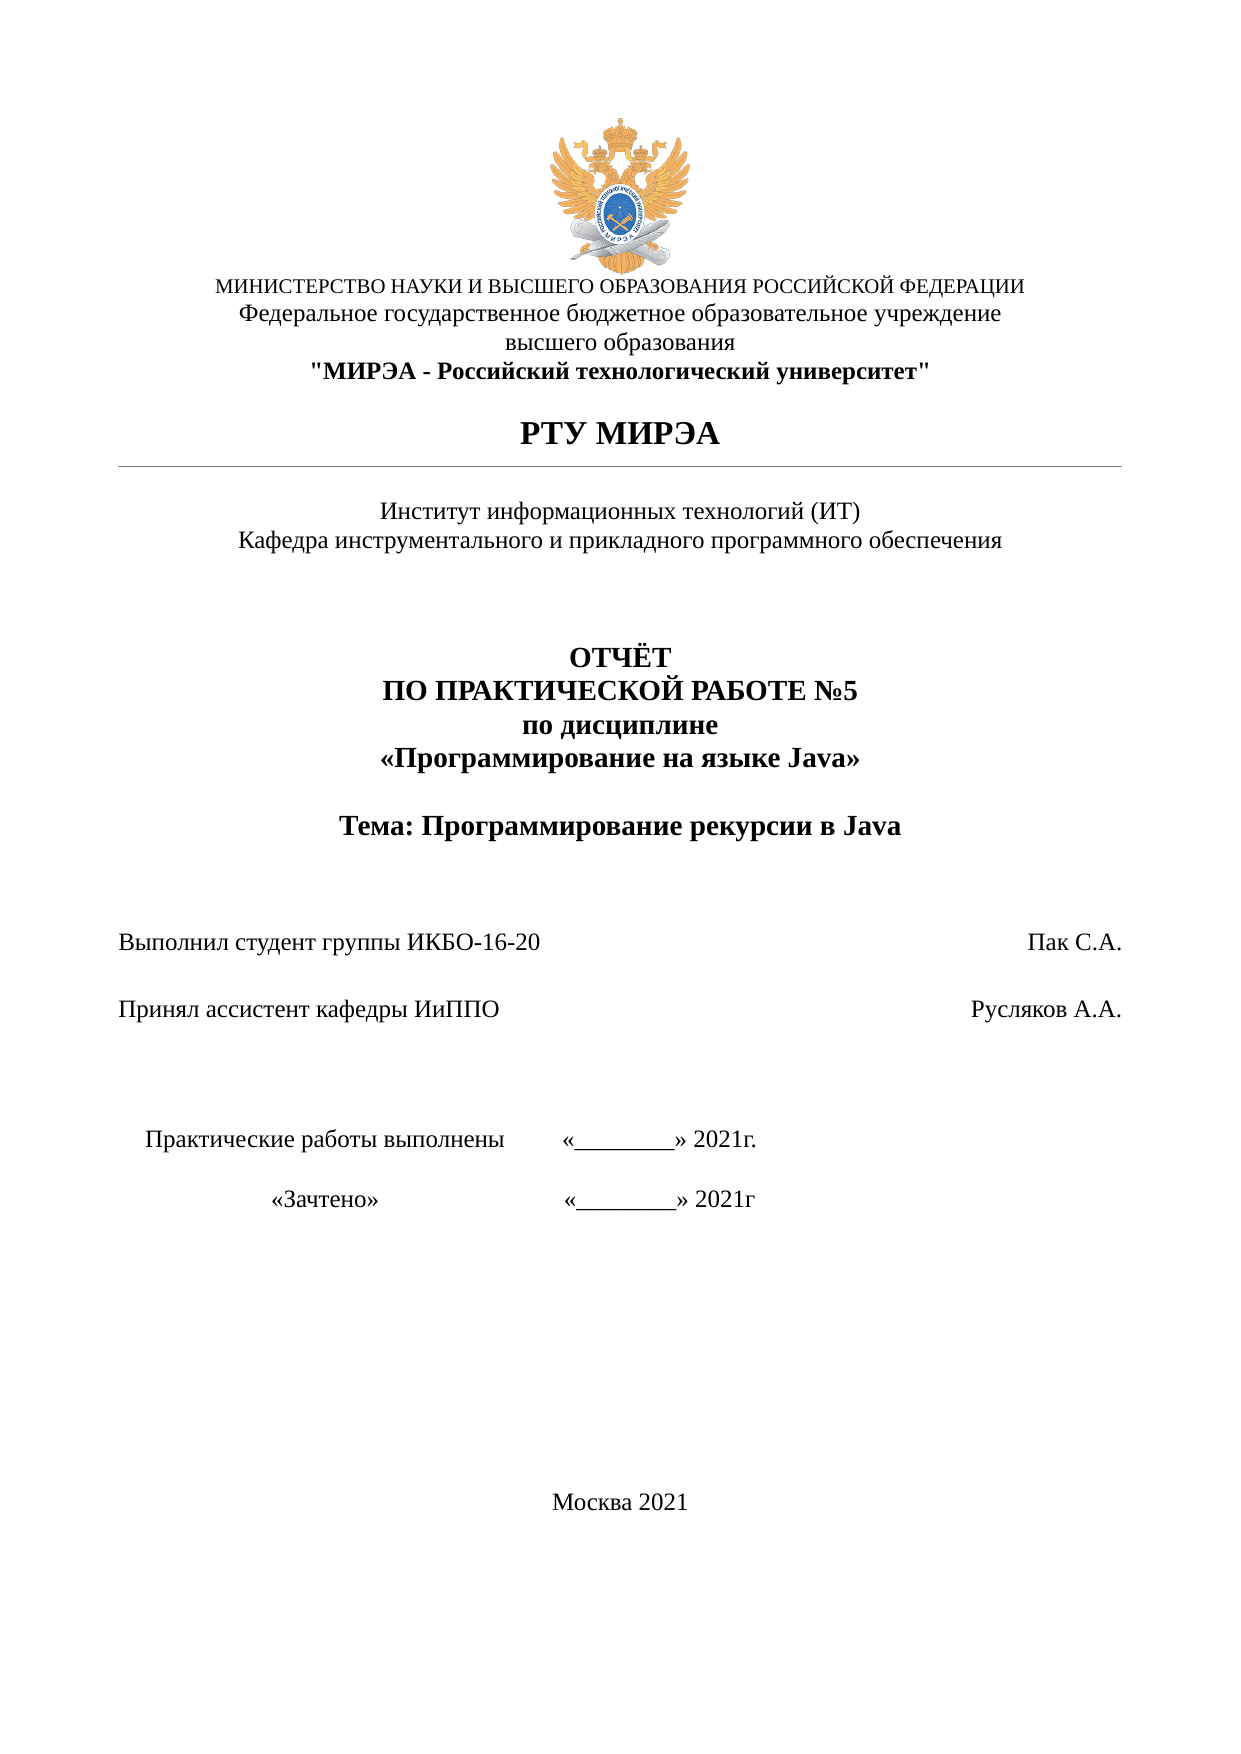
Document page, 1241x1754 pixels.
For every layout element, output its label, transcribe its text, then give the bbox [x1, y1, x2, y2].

text "МИРЭА - Российский технологический университет" [118, 356, 1122, 385]
text Институт информационных технологий (ИТ) [118, 496, 1122, 525]
table_header Практические работы выполнены [118, 1109, 531, 1168]
text ОТЧЁТ [118, 640, 1122, 673]
text РТУ МИРЭА [118, 413, 1122, 452]
text ПО ПРАКТИЧЕСКОЙ РАБОТЕ №5 [118, 673, 1122, 707]
table_cell Русляков А.А. [787, 956, 1122, 1023]
table_header Выполнил студент группы ИКБО-16-20 [118, 928, 548, 956]
table_header Пак С.А. [787, 928, 1122, 956]
table_cell [787, 1169, 1122, 1228]
text Кафедра инструментального и прикладного программного обеспечения [118, 525, 1122, 554]
text Москва 2021 [118, 1487, 1122, 1516]
table_header [549, 928, 787, 956]
table_header [787, 1109, 1122, 1168]
picture [542, 118, 699, 275]
text МИНИСТЕРСТВО НАУКИ И ВЫСШЕГО ОБРАЗОВАНИЯ РОССИЙСКОЙ ФЕДЕРАЦИИ [118, 118, 1122, 298]
text по дисциплине [118, 707, 1122, 741]
table_cell «________» 2021г [531, 1169, 787, 1228]
text «Программирование на языке Java» [118, 741, 1122, 774]
text Федеральное государственное бюджетное образовательное учреждение [118, 298, 1122, 327]
table_cell «Зачтено» [118, 1169, 531, 1228]
table_cell [549, 956, 787, 1023]
text Тема: Программирование рекурсии в Java [118, 808, 1122, 841]
text высшего образования [118, 327, 1122, 356]
table_header «________» 2021г. [531, 1109, 787, 1168]
table_cell Принял ассистент кафедры ИиППО [118, 956, 548, 1023]
